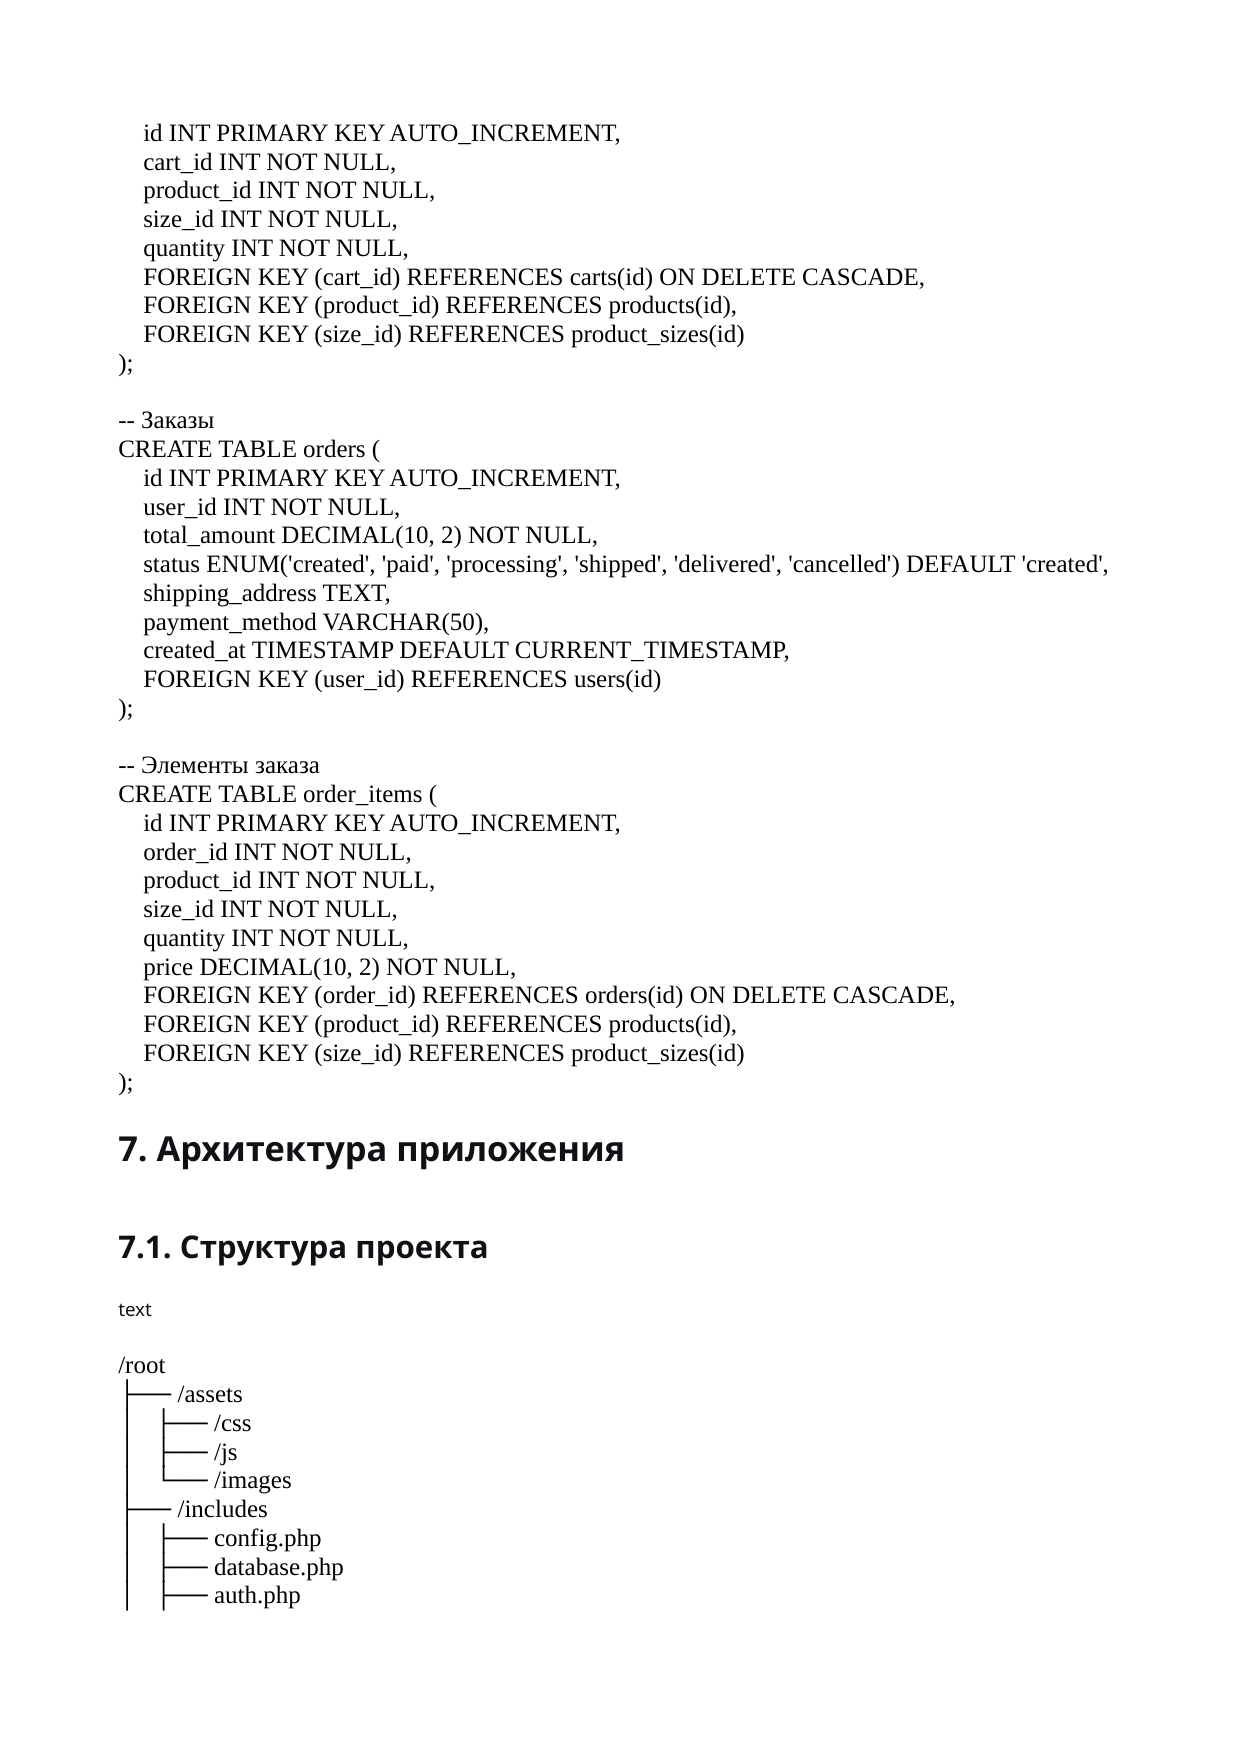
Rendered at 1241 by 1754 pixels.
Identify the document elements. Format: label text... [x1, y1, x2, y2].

text │ ├── /js [118, 1437, 126, 1466]
text quantity INT NOT NULL, [118, 923, 1122, 952]
text id INT PRIMARY KEY AUTO_INCREMENT, [118, 463, 1122, 492]
text │ ├── auth.php [164, 1581, 1122, 1609]
text │ ├── /css [128, 1408, 162, 1437]
text │ ├── /css [118, 1408, 126, 1437]
text quantity INT NOT NULL, [118, 233, 1122, 262]
text ├── /assets [118, 1379, 126, 1408]
text product_id INT NOT NULL, [118, 866, 1122, 894]
text ); [118, 693, 1122, 722]
text product_id INT NOT NULL, [118, 176, 1122, 204]
text id INT PRIMARY KEY AUTO_INCREMENT, [118, 808, 1122, 837]
text FOREIGN KEY (size_id) REFERENCES product_sizes(id) [118, 319, 1122, 348]
text order_id INT NOT NULL, [118, 837, 1122, 866]
text CREATE TABLE order_items ( [118, 779, 1122, 808]
text │ ├── auth.php [128, 1581, 162, 1609]
text CREATE TABLE orders ( [118, 434, 1122, 463]
text size_id INT NOT NULL, [118, 204, 1122, 233]
text FOREIGN KEY (product_id) REFERENCES products(id), [118, 291, 1122, 319]
text │ ├── /js [128, 1437, 162, 1466]
text ); [118, 348, 1122, 377]
text │ ├── /js [164, 1437, 1122, 1466]
text FOREIGN KEY (size_id) REFERENCES product_sizes(id) [118, 1038, 1122, 1067]
text │ ├── database.php [128, 1552, 162, 1581]
subtitle 7.1. Структура проекта [118, 1221, 1122, 1268]
text shipping_address TEXT, [118, 578, 1122, 607]
text │ ├── config.php [164, 1523, 1122, 1552]
text status ENUM('created', 'paid', 'processing', 'shipped', 'delivered', 'cancelled') DEFAULT 'created', [118, 549, 1122, 578]
text cart_id INT NOT NULL, [118, 147, 1122, 176]
text ├── /includes [128, 1494, 1122, 1523]
text │ ├── /css [164, 1408, 1122, 1437]
text -- Заказы [118, 406, 1122, 434]
text size_id INT NOT NULL, [118, 894, 1122, 923]
text FOREIGN KEY (cart_id) REFERENCES carts(id) ON DELETE CASCADE, [118, 262, 1122, 291]
text payment_method VARCHAR(50), [118, 607, 1122, 636]
text price DECIMAL(10, 2) NOT NULL, [118, 952, 1122, 981]
text FOREIGN KEY (order_id) REFERENCES orders(id) ON DELETE CASCADE, [118, 981, 1122, 1009]
text created_at TIMESTAMP DEFAULT CURRENT_TIMESTAMP, [118, 636, 1122, 664]
text │ ├── config.php [128, 1523, 162, 1552]
text user_id INT NOT NULL, [118, 492, 1122, 521]
text ); 7. Архитектура приложения [118, 1067, 1122, 1171]
text total_amount DECIMAL(10, 2) NOT NULL, [118, 521, 1122, 549]
text ├── /assets [128, 1379, 1122, 1408]
text FOREIGN KEY (product_id) REFERENCES products(id), [118, 1009, 1122, 1038]
text │ └── /images [128, 1466, 1122, 1494]
text id INT PRIMARY KEY AUTO_INCREMENT, [118, 118, 1122, 147]
text text /root [118, 1293, 1122, 1379]
text -- Элементы заказа [118, 751, 1122, 779]
text │ ├── database.php [164, 1552, 1122, 1581]
text FOREIGN KEY (user_id) REFERENCES users(id) [118, 664, 1122, 693]
